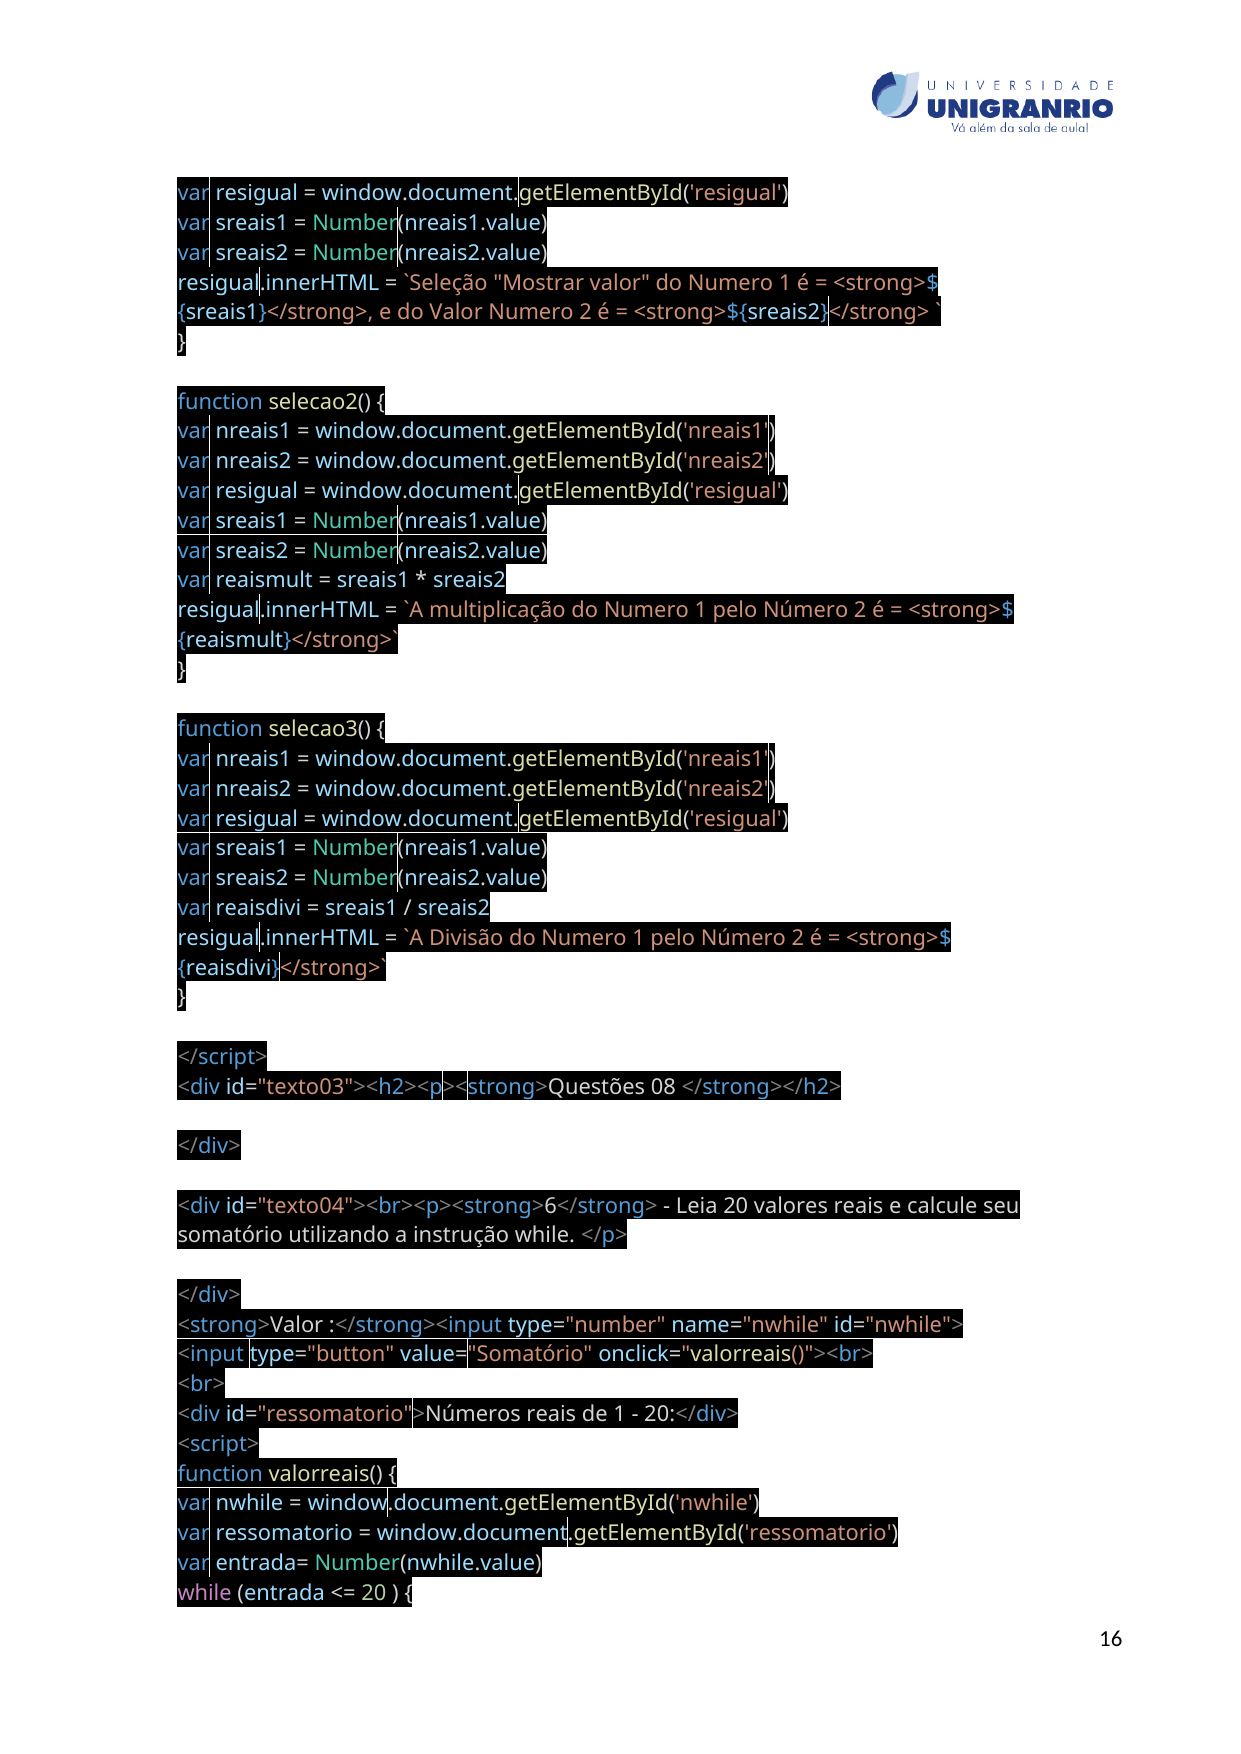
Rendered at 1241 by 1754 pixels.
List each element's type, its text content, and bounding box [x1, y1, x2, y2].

text var reaismult = sreais1 * sreais2 [177, 564, 1122, 594]
picture [871, 69, 1123, 137]
text var sreais2 = Number(nreais2.value) [177, 862, 1122, 892]
text var sreais1 = Number(nreais1.value) [177, 832, 1122, 862]
text function valorreais() { [177, 1458, 1122, 1487]
text </div> [177, 1130, 1122, 1160]
text <div id="ressomatorio">Números reais de 1 - 20:</div> [177, 1398, 1122, 1428]
text <input type="button" value="Somatório" onclick="valorreais()"><br> [177, 1338, 1122, 1368]
text <strong>Valor :</strong><input type="number" name="nwhile" id="nwhile"> [177, 1309, 1122, 1338]
text resigual.innerHTML = `A Divisão do Numero 1 pelo Número 2 é = <strong>${reaisdivi}</strong>` [177, 922, 1122, 981]
text var sreais1 = Number(nreais1.value) [177, 207, 1122, 237]
text var nreais2 = window.document.getElementById('nreais2') [177, 773, 1122, 803]
text <div id="texto03"><h2><p><strong>Questões 08 </strong></h2> [177, 1071, 1122, 1100]
text var nreais1 = window.document.getElementById('nreais1') [177, 415, 1122, 445]
text } [177, 326, 1122, 356]
text <br> [177, 1368, 1122, 1398]
text var sreais2 = Number(nreais2.value) [177, 534, 1122, 564]
text } [177, 654, 1122, 683]
text <div id="texto04"><br><p><strong>6</strong> - Leia 20 valores reais e calcule seu somatório utilizando a instrução while. </p> [177, 1189, 1122, 1249]
text resigual.innerHTML = `Seleção "Mostrar valor" do Numero 1 é = <strong>${sreais1}</strong>, e do Valor Numero 2 é = <strong>${sreais2}</strong> ` [177, 267, 1122, 326]
text <script> [177, 1428, 1122, 1458]
text var resigual = window.document.getElementById('resigual') [177, 177, 1122, 207]
text </script> [177, 1041, 1122, 1071]
text function selecao2() { [177, 386, 1122, 415]
text resigual.innerHTML = `A multiplicação do Numero 1 pelo Número 2 é = <strong>${reaismult}</strong>` [177, 594, 1122, 654]
text var nreais2 = window.document.getElementById('nreais2') [177, 445, 1122, 475]
text while (entrada <= 20 ) { [177, 1577, 1122, 1607]
text var sreais2 = Number(nreais2.value) [177, 237, 1122, 267]
text var nreais1 = window.document.getElementById('nreais1') [177, 743, 1122, 773]
text </div> [177, 1279, 1122, 1309]
text var nwhile = window.document.getElementById('nwhile') [177, 1487, 1122, 1517]
text var resigual = window.document.getElementById('resigual') [177, 475, 1122, 505]
text var resigual = window.document.getElementById('resigual') [177, 803, 1122, 832]
text var reaisdivi = sreais1 / sreais2 [177, 892, 1122, 922]
text } [177, 981, 1122, 1011]
text var sreais1 = Number(nreais1.value) [177, 505, 1122, 534]
text var entrada= Number(nwhile.value) [177, 1547, 1122, 1577]
text var ressomatorio = window.document.getElementById('ressomatorio') [177, 1517, 1122, 1547]
text function selecao3() { [177, 713, 1122, 743]
